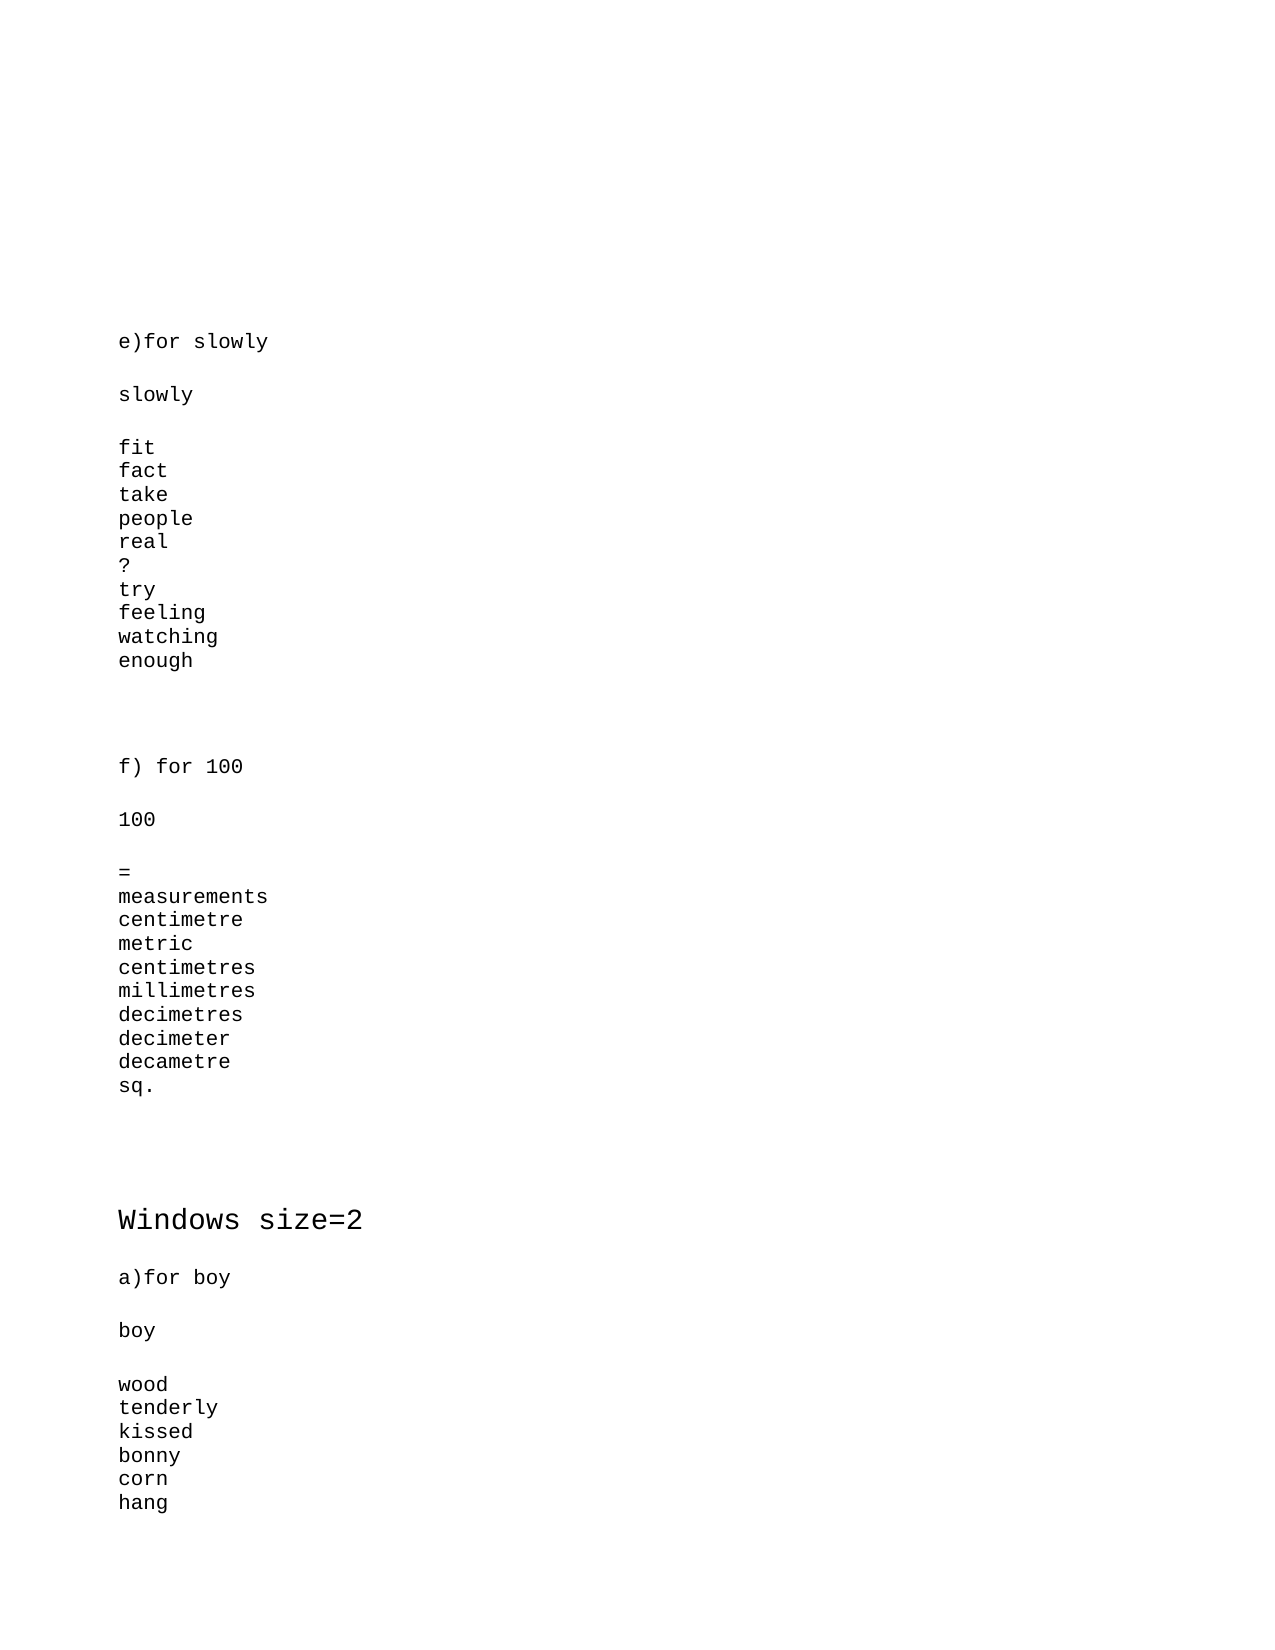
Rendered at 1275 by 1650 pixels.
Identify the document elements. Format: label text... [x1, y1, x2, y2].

text try [118, 579, 1157, 602]
text a)for boy [118, 1267, 1157, 1291]
text feeling [118, 602, 1157, 626]
text real [118, 531, 1157, 555]
text sq. [118, 1075, 1157, 1099]
text take [118, 484, 1157, 508]
text fit [118, 437, 1157, 461]
text millimetres [118, 980, 1157, 1004]
text measurements [118, 886, 1157, 909]
text corn [118, 1468, 1157, 1492]
text watching [118, 626, 1157, 650]
text hang [118, 1492, 1157, 1516]
text e)for slowly [118, 331, 1157, 354]
text wood [118, 1374, 1157, 1397]
text = [118, 862, 1157, 886]
text 100 [118, 809, 1157, 833]
text kissed [118, 1421, 1157, 1444]
text decametre [118, 1051, 1157, 1075]
text bonny [118, 1444, 1157, 1468]
text tenderly [118, 1397, 1157, 1421]
text centimetre [118, 909, 1157, 933]
text metric [118, 933, 1157, 957]
text people [118, 508, 1157, 531]
text f) for 100 [118, 756, 1157, 779]
text Windows size=2 [118, 1205, 1157, 1238]
text centimetres [118, 957, 1157, 980]
text enough [118, 650, 1157, 673]
text ? [118, 555, 1157, 579]
text decimetres [118, 1004, 1157, 1028]
text slowly [118, 384, 1157, 407]
text decimeter [118, 1028, 1157, 1051]
text boy [118, 1321, 1157, 1344]
text fact [118, 461, 1157, 484]
